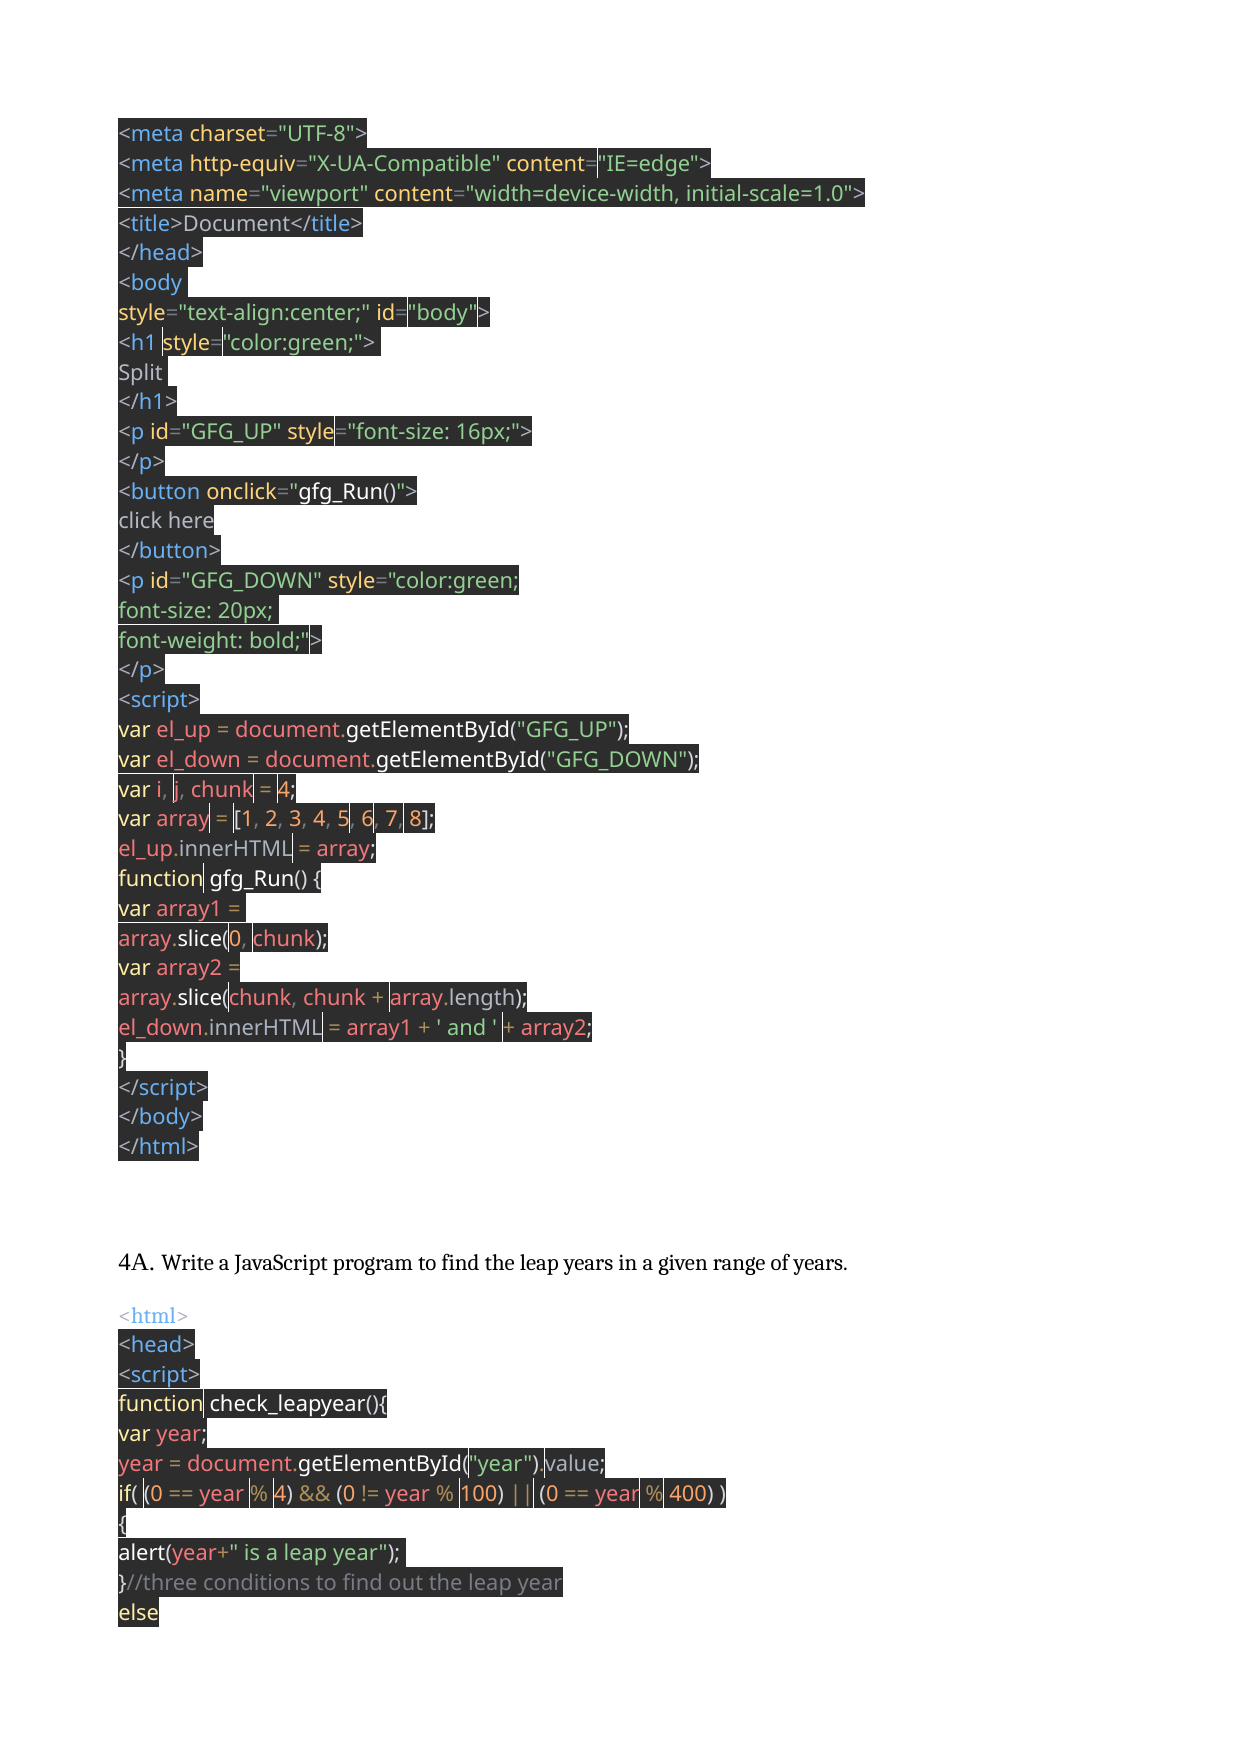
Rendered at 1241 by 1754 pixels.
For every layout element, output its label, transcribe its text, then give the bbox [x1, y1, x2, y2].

text { [118, 1508, 1122, 1537]
text el_down.innerHTML = array1 + ' and ' + array2; [118, 1012, 1122, 1042]
text var array = [1, 2, 3, 4, 5, 6, 7, 8]; [118, 803, 1122, 833]
text <script> [118, 684, 1122, 714]
text function check_leapyear(){ [118, 1388, 1122, 1418]
text 4A. Write a JavaScript program to find the leap years in a given range of years. [118, 1247, 1122, 1276]
text </script> [118, 1071, 1122, 1101]
text font-weight: bold;"> [118, 624, 1122, 654]
text font-size: 20px; [118, 595, 1122, 624]
text </head> [118, 237, 1122, 267]
text </h1> [118, 386, 1122, 416]
text var el_up = document.getElementById("GFG_UP"); [118, 714, 1122, 744]
text <p id="GFG_DOWN" style="color:green; [118, 565, 1122, 595]
text </body> [118, 1101, 1122, 1131]
text else [118, 1597, 1122, 1627]
text alert(year+" is a leap year"); [118, 1537, 1122, 1567]
text var i, j, chunk = 4; [118, 773, 1122, 803]
text <title>Document</title> [118, 207, 1122, 237]
text <head> [118, 1329, 1122, 1359]
text year = document.getElementById("year").value; [118, 1448, 1122, 1478]
text </p> [118, 654, 1122, 684]
text var array1 = [118, 893, 1122, 922]
text <script> [118, 1359, 1122, 1388]
text style="text-align:center;" id="body"> [118, 297, 1122, 327]
text var year; [118, 1418, 1122, 1448]
text if( (0 == year % 4) && (0 != year % 100) || (0 == year % 400) ) [118, 1478, 1122, 1508]
text <button onclick="gfg_Run()"> [118, 476, 1122, 505]
text var el_down = document.getElementById("GFG_DOWN"); [118, 744, 1122, 773]
text array.slice(0, chunk); [118, 922, 1122, 952]
text <h1 style="color:green;"> [118, 327, 1122, 356]
text el_up.innerHTML = array; [118, 833, 1122, 863]
text <meta charset="UTF-8"> [118, 118, 1122, 148]
text }//three conditions to find out the leap year [118, 1567, 1122, 1597]
text Split [118, 356, 1122, 386]
text </p> [118, 446, 1122, 476]
text </html> [118, 1131, 1122, 1161]
text <html> [118, 1302, 1122, 1329]
text var array2 = [118, 952, 1122, 982]
text click here [118, 505, 1122, 535]
text function gfg_Run() { [118, 863, 1122, 893]
text <meta name="viewport" content="width=device-width, initial-scale=1.0"> [118, 178, 1122, 207]
text <body [118, 267, 1122, 297]
text <meta http-equiv="X-UA-Compatible" content="IE=edge"> [118, 148, 1122, 178]
text </button> [118, 535, 1122, 565]
text array.slice(chunk, chunk + array.length); [118, 982, 1122, 1012]
text } [118, 1042, 1122, 1071]
text <p id="GFG_UP" style="font-size: 16px;"> [118, 416, 1122, 446]
